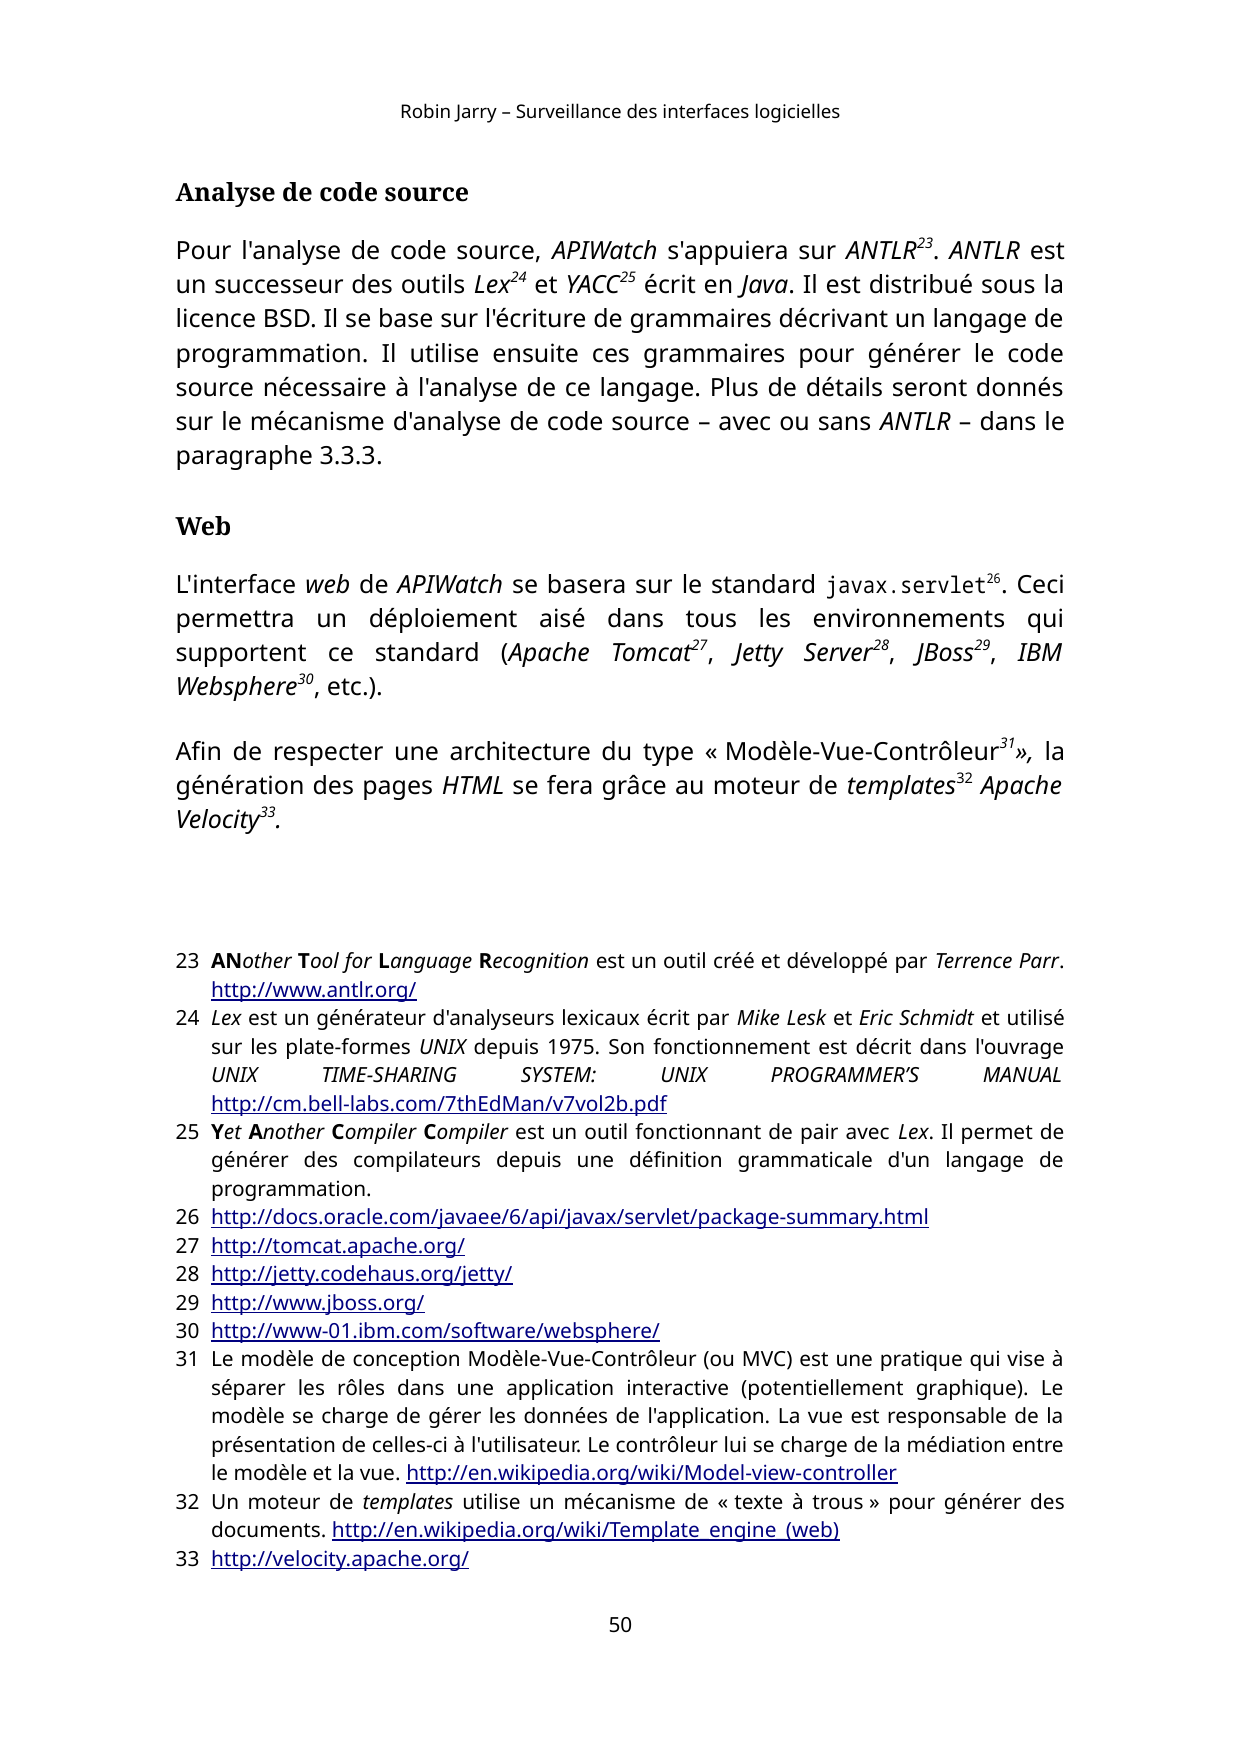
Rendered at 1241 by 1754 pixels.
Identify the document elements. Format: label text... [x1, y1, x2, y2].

text http://velocity.apache.org/ [175, 1544, 1065, 1572]
text http://docs.oracle.com/javaee/6/api/javax/servlet/package-summary.html [175, 1202, 1065, 1231]
text http://tomcat.apache.org/ [175, 1231, 1065, 1259]
text L'interface web de APIWatch se basera sur le standard javax.servlet. Ceci permettra un déploiement aisé dans tous les environnements qui supportent ce standard (Apache Tomcat, Jetty Server, JBoss, IBM Websphere, etc.). [175, 567, 1065, 703]
text http://www-01.ibm.com/software/websphere/ [175, 1316, 1065, 1344]
text http://www.jboss.org/ [175, 1288, 1065, 1316]
text Afin de respecter une architecture du type « Modèle-Vue-Contrôleur», la génération des pages HTML se fera grâce au moteur de templates Apache Velocity. [175, 733, 1065, 835]
subtitle Analyse de code source [175, 175, 1065, 209]
text Yet Another Compiler Compiler est un outil fonctionnant de pair avec Lex. Il permet de générer des compilateurs depuis une définition grammaticale d'un langage de programmation. [175, 1117, 1065, 1202]
text Pour l'analyse de code source, APIWatch s'appuiera sur ANTLR. ANTLR est un successeur des outils Lex et YACC écrit en Java. Il est distribué sous la licence BSD. Il se base sur l'écriture de grammaires décrivant un langage de programmation. Il utilise ensuite ces grammaires pour générer le code source nécessaire à l'analyse de ce langage. Plus de détails seront donnés sur le mécanisme d'analyse de code source – avec ou sans ANTLR – dans le paragraphe 3.3.3. [175, 233, 1065, 471]
text Le modèle de conception Modèle-Vue-Contrôleur (ou MVC) est une pratique qui vise à séparer les rôles dans une application interactive (potentiellement graphique). Le modèle se charge de gérer les données de l'application. La vue est responsable de la présentation de celles-ci à l'utilisateur. Le contrôleur lui se charge de la médiation entre le modèle et la vue. http://en.wikipedia.org/wiki/Model-view-controller [175, 1344, 1065, 1487]
text Un moteur de templates utilise un mécanisme de « texte à trous » pour générer des documents. http://en.wikipedia.org/wiki/Template_engine_(web) [175, 1487, 1065, 1544]
text Lex est un générateur d'analyseurs lexicaux écrit par Mike Lesk et Eric Schmidt et utilisé sur les plate-formes UNIX depuis 1975. Son fonctionnement est décrit dans l'ouvrage UNIX TIME-SHARING SYSTEM: UNIX PROGRAMMER’S MANUAL http://cm.bell-labs.com/7thEdMan/v7vol2b.pdf [175, 1003, 1065, 1117]
text ANother Tool for Language Recognition est un outil créé et développé par Terrence Parr. http://www.antlr.org/ [175, 946, 1065, 1003]
subtitle Web [175, 509, 1065, 543]
text http://jetty.codehaus.org/jetty/ [175, 1259, 1065, 1288]
